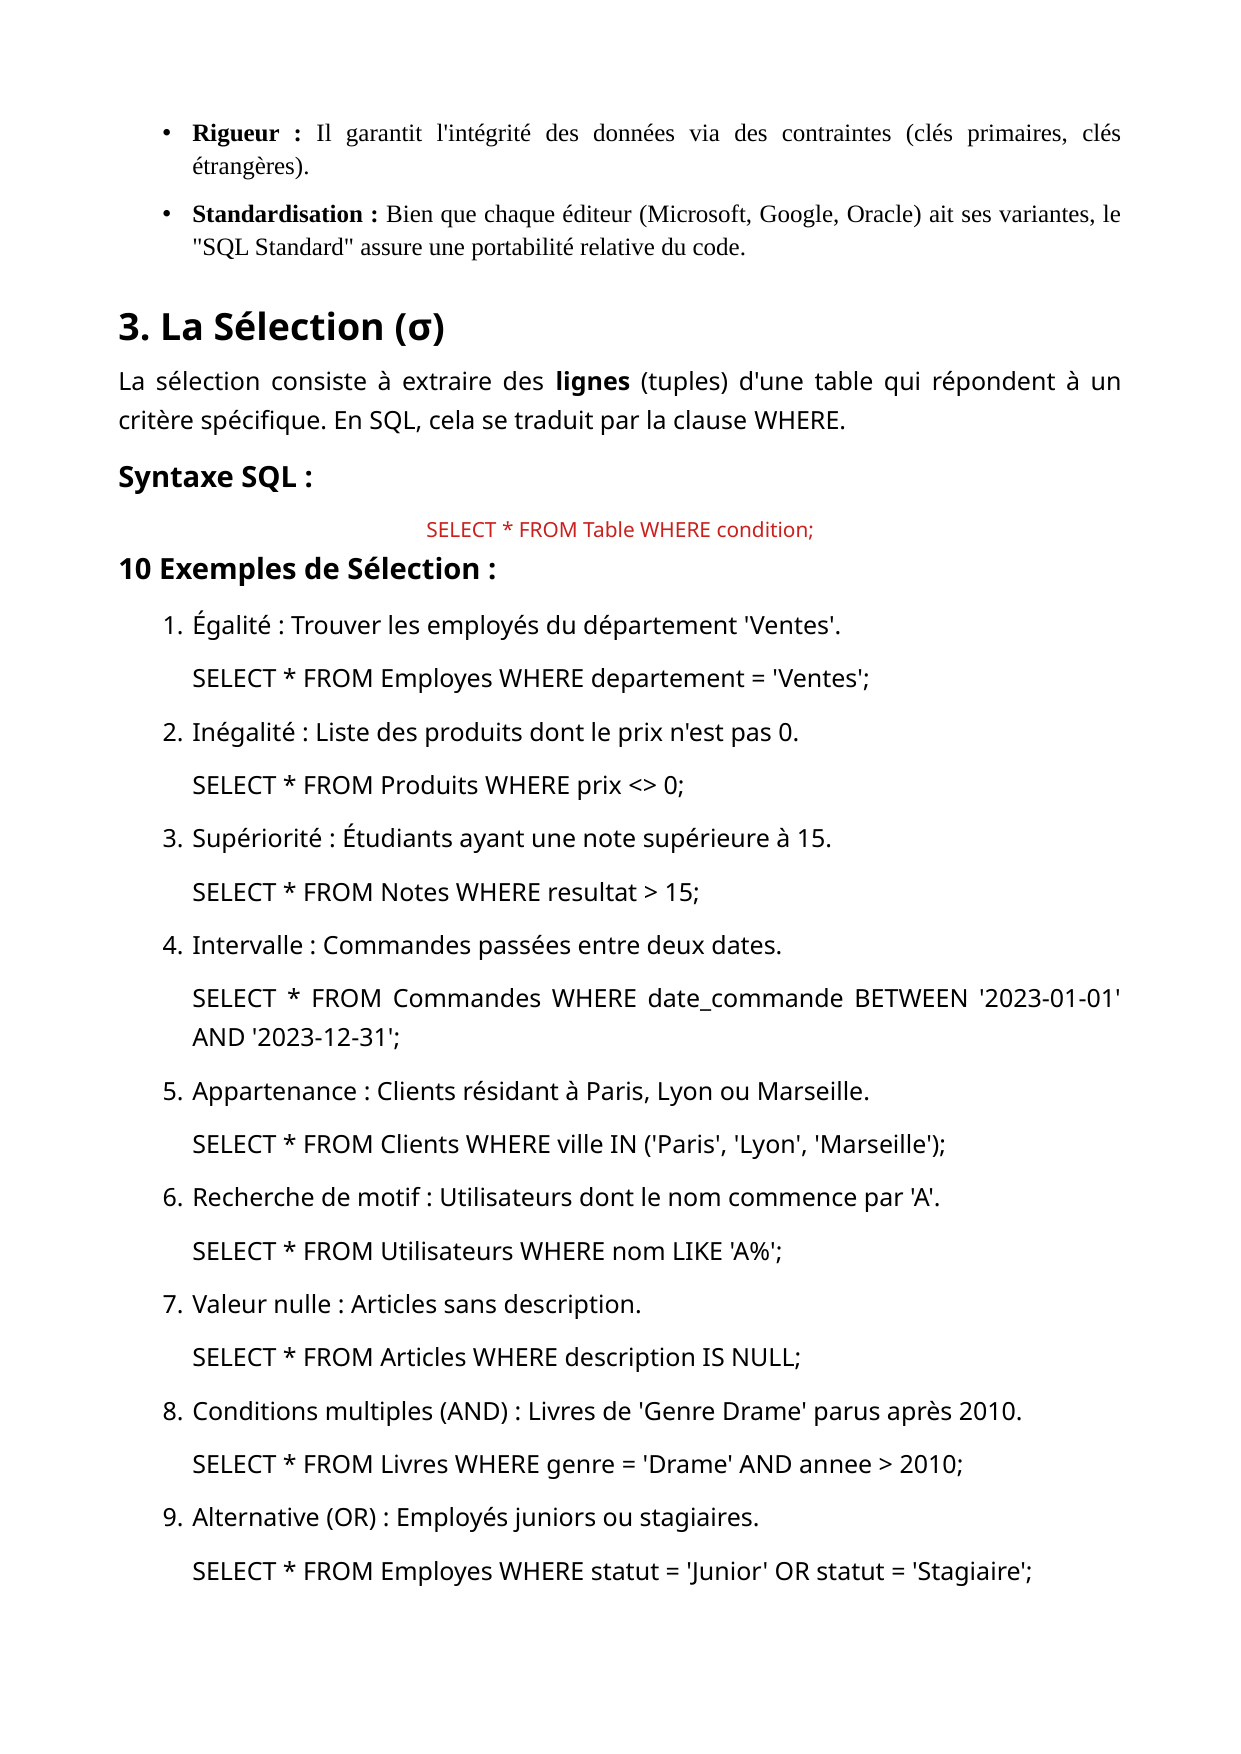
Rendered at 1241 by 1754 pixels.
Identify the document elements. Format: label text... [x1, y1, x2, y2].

list Conditions multiples (AND) : Livres de 'Genre Drame' parus après 2010. [162, 1393, 1122, 1427]
subtitle 3. La Sélection (σ) [118, 300, 1122, 351]
list Appartenance : Clients résidant à Paris, Lyon ou Marseille. [162, 1073, 1122, 1107]
list Inégalité : Liste des produits dont le prix n'est pas 0. [162, 714, 1122, 748]
list SELECT * FROM Utilisateurs WHERE nom LIKE 'A%'; [162, 1233, 1122, 1267]
list SELECT * FROM Articles WHERE description IS NULL; [162, 1340, 1122, 1374]
text La sélection consiste à extraire des lignes (tuples) d'une table qui répondent à un critère spécifique. En SQL, cela se traduit par la clause WHERE. [118, 364, 1122, 437]
list Recherche de motif : Utilisateurs dont le nom commence par 'A'. [162, 1180, 1122, 1214]
list Supériorité : Étudiants ayant une note supérieure à 15. [162, 821, 1122, 855]
subtitle 10 Exemples de Sélection : [118, 548, 1122, 588]
list SELECT * FROM Produits WHERE prix <> 0; [162, 768, 1122, 802]
list Alternative (OR) : Employés juniors ou stagiaires. [162, 1500, 1122, 1534]
list Valeur nulle : Articles sans description. [162, 1287, 1122, 1321]
list SELECT * FROM Commandes WHERE date_commande BETWEEN '2023-01-01' AND '2023-12-31'; [162, 981, 1122, 1054]
text SELECT * FROM Table WHERE condition; [118, 516, 1122, 544]
list SELECT * FROM Livres WHERE genre = 'Drame' AND annee > 2010; [162, 1447, 1122, 1481]
list SELECT * FROM Employes WHERE departement = 'Ventes'; [162, 661, 1122, 695]
list Intervalle : Commandes passées entre deux dates. [162, 928, 1122, 962]
list Rigueur : Il garantit l'intégrité des données via des contraintes (clés primaires, clés étrangères). [162, 118, 1122, 180]
list Standardisation : Bien que chaque éditeur (Microsoft, Google, Oracle) ait ses variantes, le "SQL Standard" assure une portabilité relative du code. [162, 199, 1122, 261]
list SELECT * FROM Clients WHERE ville IN ('Paris', 'Lyon', 'Marseille'); [162, 1127, 1122, 1161]
list SELECT * FROM Employes WHERE statut = 'Junior' OR statut = 'Stagiaire'; [162, 1553, 1122, 1587]
list SELECT * FROM Notes WHERE resultat > 15; [162, 874, 1122, 908]
subtitle Syntaxe SQL : [118, 456, 1122, 496]
list Égalité : Trouver les employés du département 'Ventes'. [162, 608, 1122, 642]
